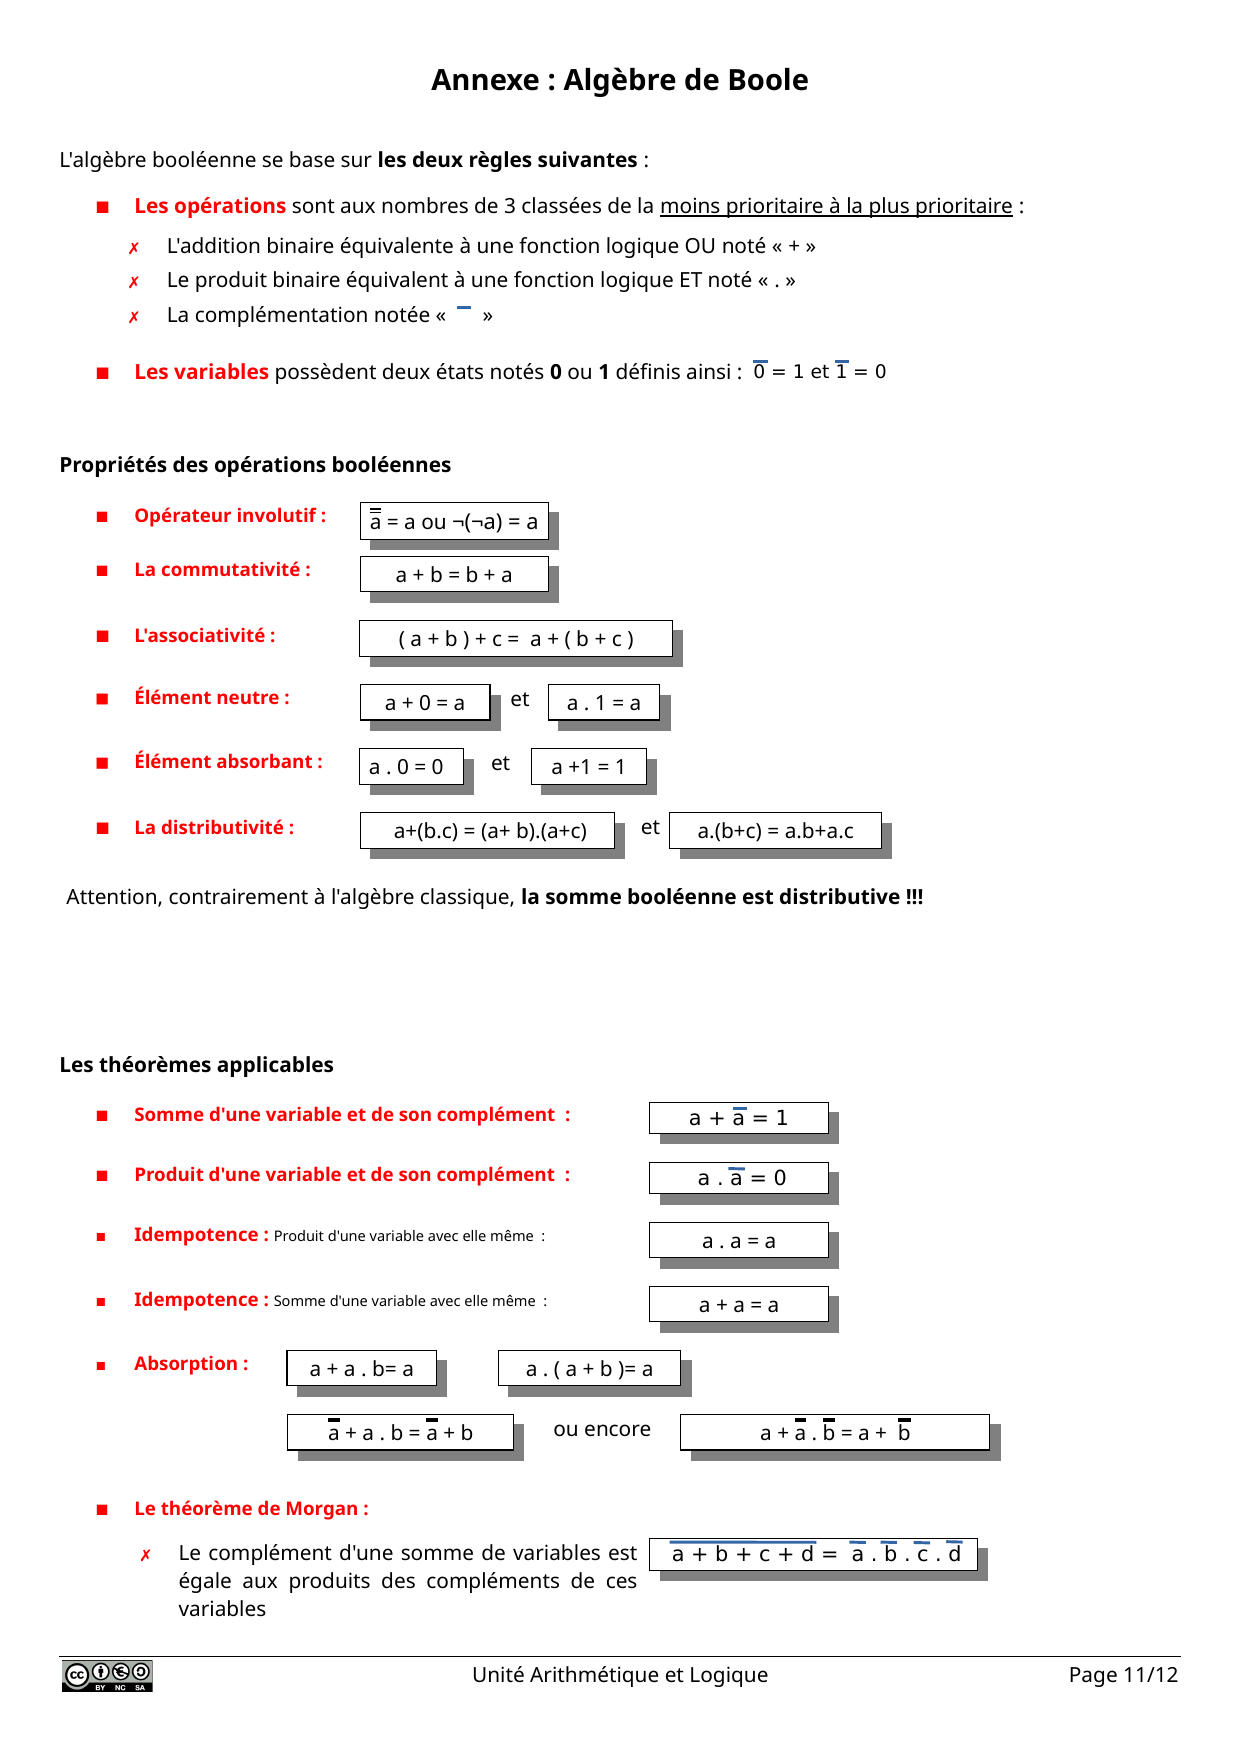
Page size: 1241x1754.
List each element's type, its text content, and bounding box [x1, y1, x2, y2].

text a . 1 = a [549, 685, 659, 719]
text Propriétés des opérations booléennes [59, 450, 1181, 478]
text a.(b+c) = a.b+a.c [670, 813, 881, 848]
list Le théorème de Morgan : [97, 1495, 1181, 1521]
text L'algèbre booléenne se base sur les deux règles suivantes : [59, 145, 1181, 173]
list Idempotence : Produit d'une variable avec elle même : [97, 1222, 638, 1247]
list Le complément d'une somme de variables est égale aux produits des compléments de ces variables [141, 1538, 638, 1623]
list Produit d'une variable et de son complément : [97, 1162, 638, 1187]
list Idempotence : Somme d'une variable avec elle même : [97, 1286, 638, 1311]
list Absorption : [97, 1350, 274, 1375]
text a + 0 = a [361, 685, 489, 719]
list Opérateur involutif : [97, 502, 352, 527]
text a + a = a [650, 1287, 828, 1321]
text a = a ou ¬(¬a) = a [361, 503, 548, 539]
list Les opérations sont aux nombres de 3 classées de la moins prioritaire à la plus prioritaire : [97, 191, 1181, 219]
list L'associativité : [97, 620, 351, 648]
text a . ( a + b )= a [499, 1351, 680, 1385]
text a +1 = 1 [532, 749, 646, 784]
text Les théorèmes applicables [59, 1050, 1181, 1078]
text a + a . b = a + b [681, 1415, 989, 1449]
list élément neutre : [97, 684, 355, 709]
list Somme d'une variable et de son complément : [97, 1102, 638, 1127]
text a + a . b= a [288, 1351, 436, 1385]
text a . a = a [650, 1223, 828, 1257]
text Annexe : Algèbre de Boole [59, 59, 1181, 99]
text a + a . b = a + b [288, 1415, 513, 1449]
list Les variables possèdent deux états notés 0 ou 1 définis ainsi : [97, 357, 1181, 390]
list L'addition binaire équivalente à une fonction logique OU noté « + » [129, 231, 1181, 260]
picture [62, 1660, 153, 1692]
list La distributivité : [97, 812, 350, 841]
text a . 0 = 0 [360, 749, 463, 784]
text et [637, 812, 664, 841]
list La complémentation notée « » [129, 300, 1181, 328]
list élément absorbant : [97, 748, 350, 774]
list La commutativité : [97, 556, 352, 581]
text a+(b.c) = (a+ b).(a+c) [361, 813, 614, 848]
text et [491, 748, 516, 777]
text ou encore [534, 1414, 670, 1442]
text ( a + b ) + c = a + ( b + c ) [360, 621, 672, 656]
list Le produit binaire équivalent à une fonction logique ET noté « . » [129, 266, 1181, 294]
text Attention, contrairement à l'algèbre classique, la somme booléenne est distributive !!! [66, 882, 1181, 911]
text a + b = b + a [361, 557, 548, 591]
text et [510, 684, 537, 712]
